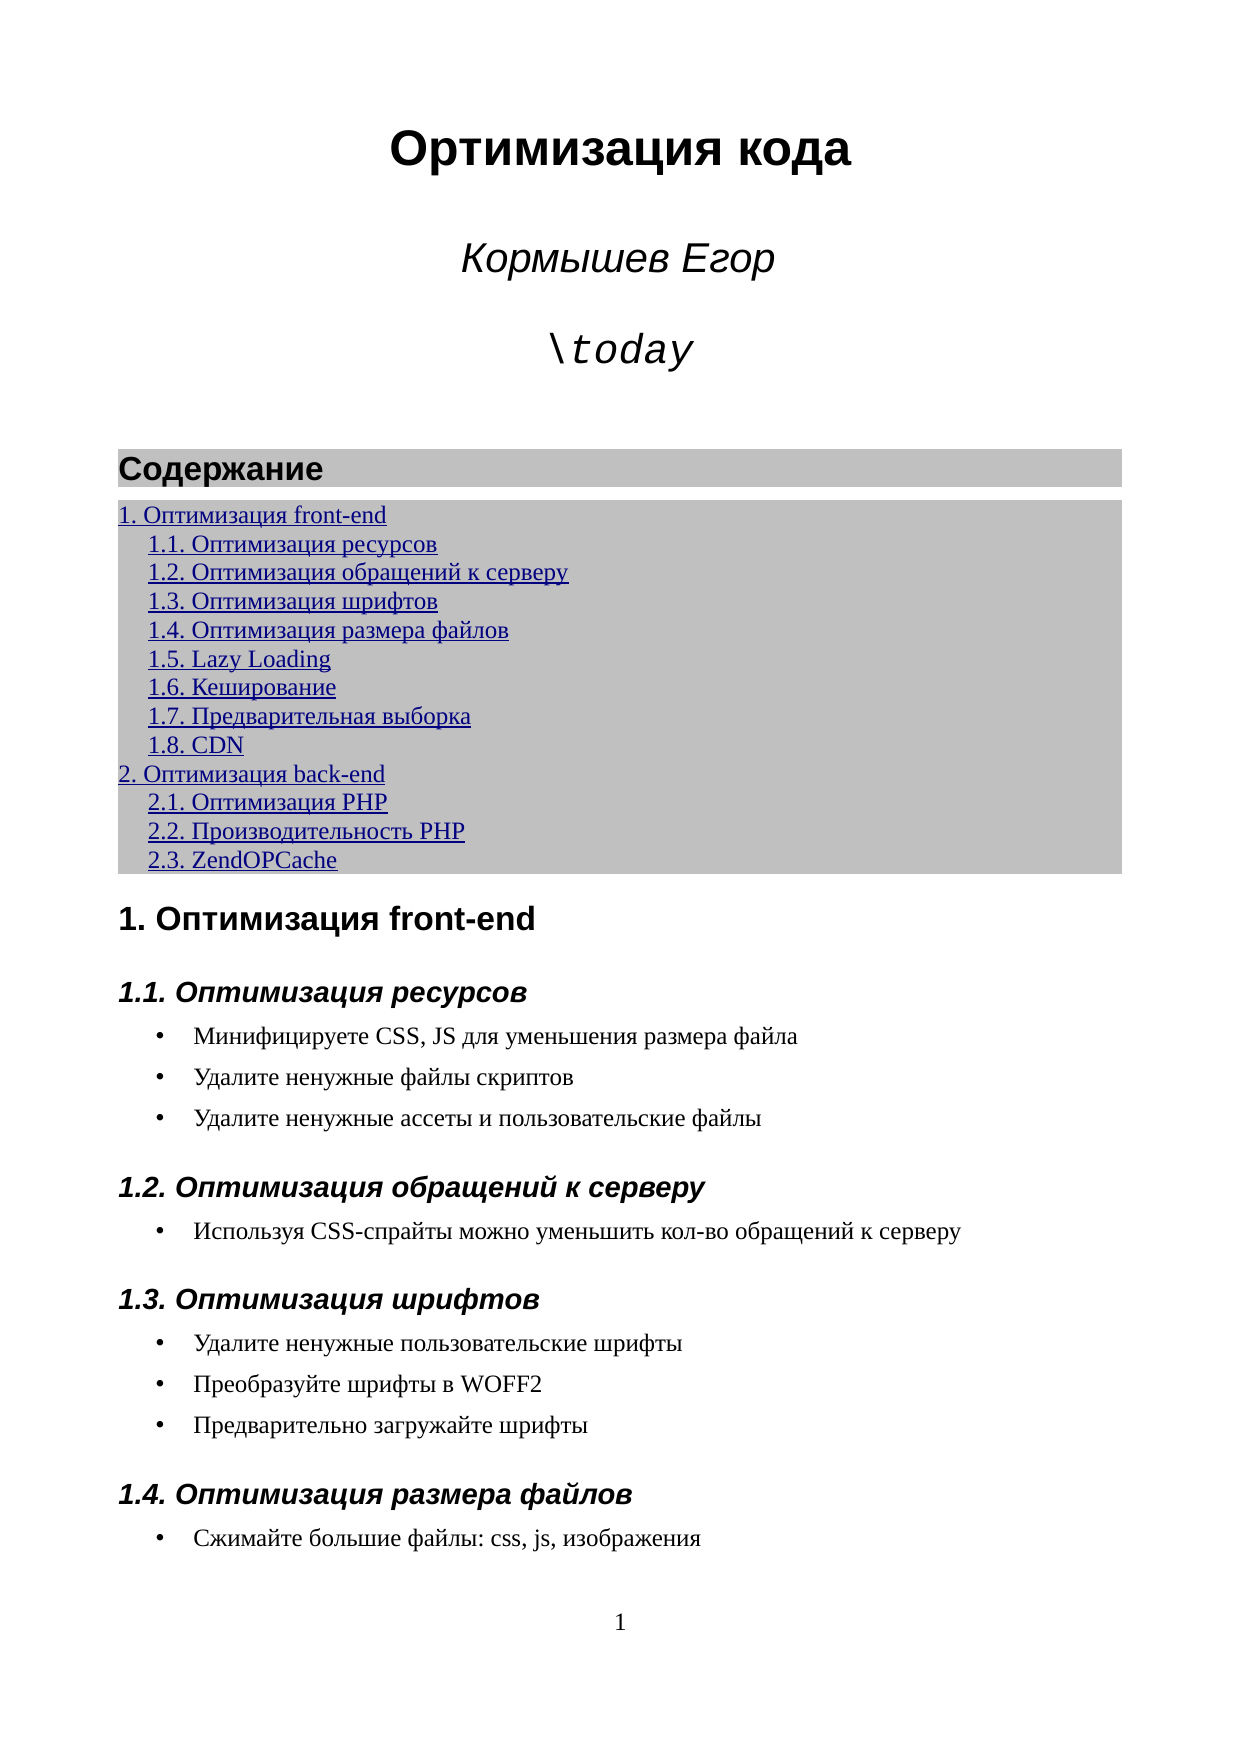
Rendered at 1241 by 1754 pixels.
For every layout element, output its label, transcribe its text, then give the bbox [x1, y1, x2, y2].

subtitle Оптимизация ресурсов [118, 975, 1122, 1008]
list Сжимайте большие файлы: css, js, изображения [156, 1523, 1122, 1552]
text 1.7. Предварительная выборка [148, 701, 1122, 730]
list Удалите ненужные пользовательские шрифты [156, 1328, 1122, 1357]
list Удалите ненужные файлы скриптов [156, 1062, 1122, 1091]
text 1.5. Lazy Loading [148, 644, 1122, 672]
text 1.1. Оптимизация ресурсов [148, 529, 1122, 557]
subtitle Содержание [118, 449, 1122, 487]
subtitle Оптимизация шрифтов [118, 1282, 1122, 1316]
text 1.2. Оптимизация обращений к серверу [148, 557, 1122, 586]
subtitle Оптимизация front-end [118, 899, 1122, 937]
title Ортимизация кода [118, 118, 1122, 176]
text 1.3. Оптимизация шрифтов [148, 586, 1122, 615]
list Удалите ненужные ассеты и пользовательские файлы [156, 1103, 1122, 1132]
text 2.3. ZendOPCache [148, 845, 1122, 874]
subtitle Оптимизация размера файлов [118, 1477, 1122, 1510]
subtitle Оптимизация обращений к серверу [118, 1170, 1122, 1203]
list Минифицируете CSS, JS для уменьшения размера файла [156, 1021, 1122, 1050]
text 1.4. Оптимизация размера файлов [148, 615, 1122, 644]
list Используя CSS-спрайты можно уменьшить кол-во обращений к серверу [156, 1216, 1122, 1244]
text 1.6. Кеширование [148, 672, 1122, 701]
subtitle Кормышев Егор [118, 233, 1122, 281]
text 2. Оптимизация back-end [118, 759, 1122, 787]
text 1.8. CDN [148, 730, 1122, 759]
list Предварительно загружайте шрифты [156, 1411, 1122, 1439]
list Преобразуйте шрифты в WOFF2 [156, 1369, 1122, 1398]
text 1. Оптимизация front-end [118, 500, 1122, 529]
text 2.2. Производительность PHP [148, 816, 1122, 845]
subtitle \today [118, 329, 1122, 376]
text 2.1. Оптимизация PHP [148, 787, 1122, 816]
